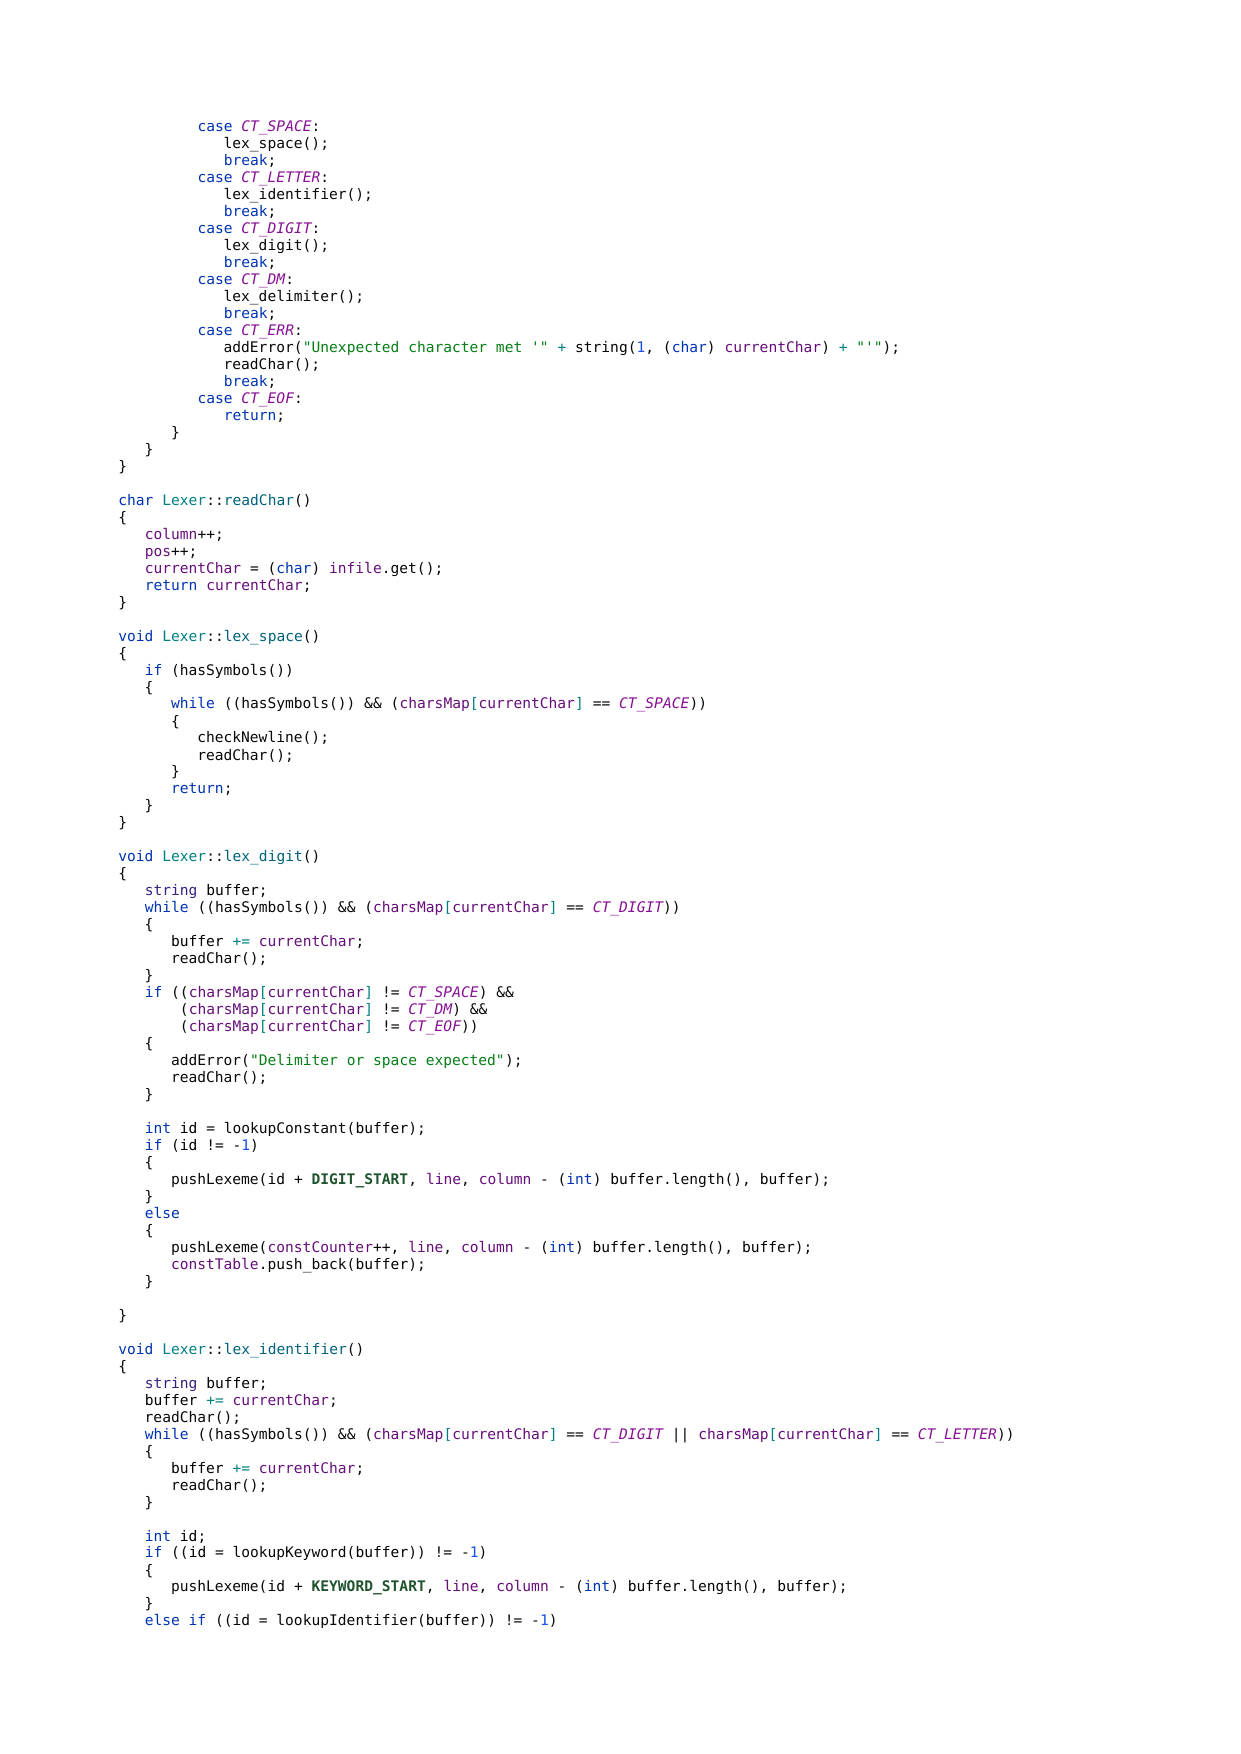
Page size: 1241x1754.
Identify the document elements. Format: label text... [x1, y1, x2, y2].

text case CT_SPACE: lex_space(); break; case CT_LETTER: lex_identifier(); break; case CT_DIGIT: lex_digit(); break; case CT_DM: lex_delimiter(); break; case CT_ERR: addError("Unexpected character met '" + string(1, (char) currentChar) + "'"); readChar(); break; case CT_EOF: return; } } } char Lexer::readChar() { column++; pos++; currentChar = (char) infile.get(); return currentChar; } void Lexer::lex_space() { if (hasSymbols()) { while ((hasSymbols()) && (charsMap[currentChar] == CT_SPACE)) { checkNewline(); readChar(); } return; } } void Lexer::lex_digit() { string buffer; while ((hasSymbols()) && (charsMap[currentChar] == CT_DIGIT)) { buffer += currentChar; readChar(); } if ((charsMap[currentChar] != CT_SPACE) && (charsMap[currentChar] != CT_DM) && (charsMap[currentChar] != CT_EOF)) { addError("Delimiter or space expected"); readChar(); } int id = lookupConstant(buffer); if (id != -1) { pushLexeme(id + DIGIT_START, line, column - (int) buffer.length(), buffer); } else { pushLexeme(constCounter++, line, column - (int) buffer.length(), buffer); constTable.push_back(buffer); } } void Lexer::lex_identifier() { string buffer; buffer += currentChar; readChar(); while ((hasSymbols()) && (charsMap[currentChar] == CT_DIGIT || charsMap[currentChar] == CT_LETTER)) { buffer += currentChar; readChar(); } int id; if ((id = lookupKeyword(buffer)) != -1) { pushLexeme(id + KEYWORD_START, line, column - (int) buffer.length(), buffer); } else if ((id = lookupIdentifier(buffer)) != -1) [118, 118, 1122, 1629]
